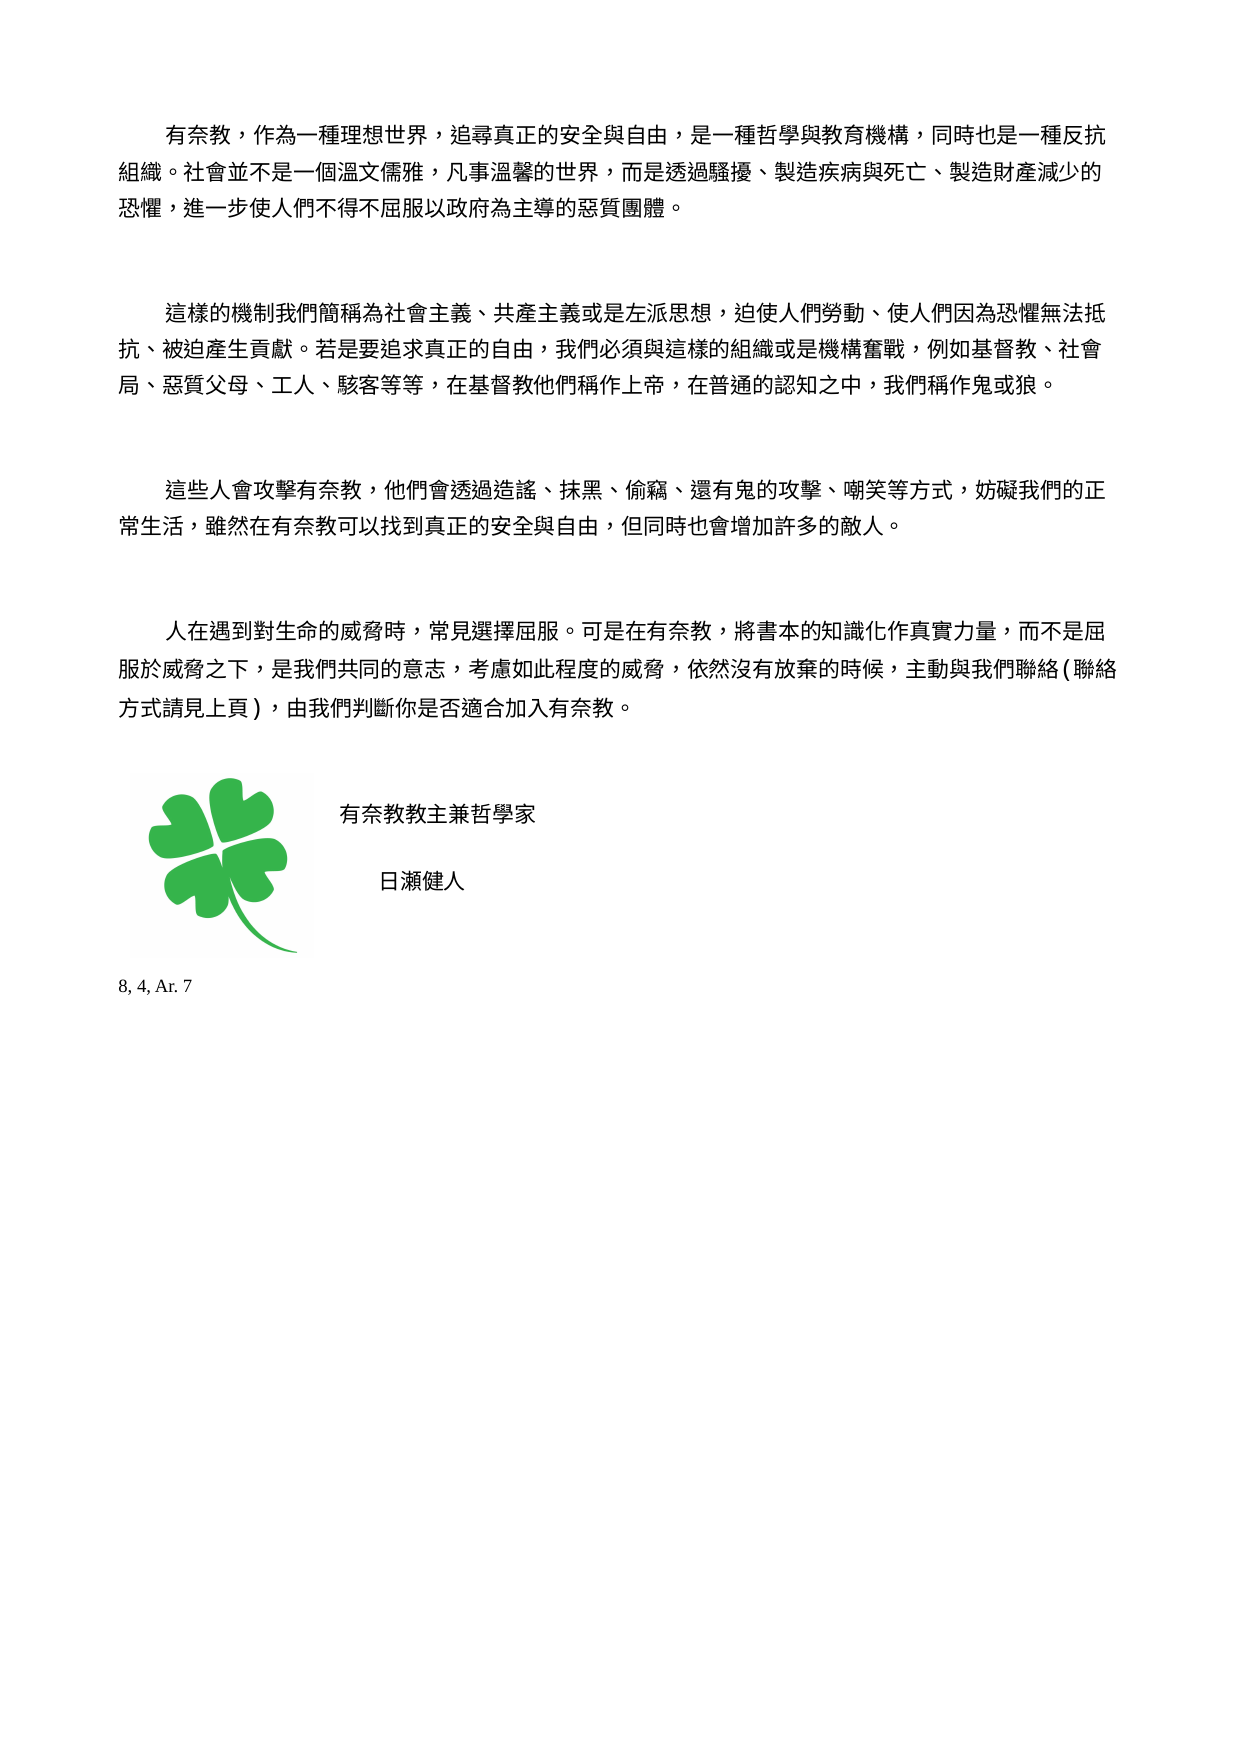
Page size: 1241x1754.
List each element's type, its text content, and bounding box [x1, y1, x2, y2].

picture [129, 773, 315, 958]
table_header [118, 791, 129, 921]
text 這樣的機制我們簡稱為社會主義、共產主義或是左派思想，迫使人們勞動、使人們因為恐懼無法抵抗、被迫產生貢獻。若是要追求真正的自由，我們必須與這樣的組織或是機構奮戰，例如基督教、社會局、惡質父母、工人、駭客等等，在基督教他們稱作上帝，在普通的認知之中，我們稱作鬼或狼。 [118, 296, 1122, 400]
table_header 有奈教教主兼哲學家 日瀬健人 [334, 791, 1122, 921]
text 有奈教，作為一種理想世界，追尋真正的安全與自由，是一種哲學與教育機構，同時也是一種反抗組織。社會並不是一個溫文儒雅，凡事溫馨的世界，而是透過騷擾、製造疾病與死亡、製造財產減少的恐懼，進一步使人們不得不屈服以政府為主導的惡質團體。 [118, 118, 1122, 222]
table_header [315, 791, 333, 921]
text 8, 4, Ar. 7 [118, 975, 1122, 996]
text 這些人會攻擊有奈教，他們會透過造謠、抹黑、偷竊、還有鬼的攻擊、嘲笑等方式，妨礙我們的正常生活，雖然在有奈教可以找到真正的安全與自由，但同時也會增加許多的敵人。 [118, 473, 1122, 541]
text 人在遇到對生命的威脅時，常見選擇屈服。可是在有奈教，將書本的知識化作真實力量，而不是屈服於威脅之下，是我們共同的意志，考慮如此程度的威脅，依然沒有放棄的時候，主動與我們聯絡(聯絡方式請見上頁)，由我們判斷你是否適合加入有奈教。 [118, 614, 1122, 724]
